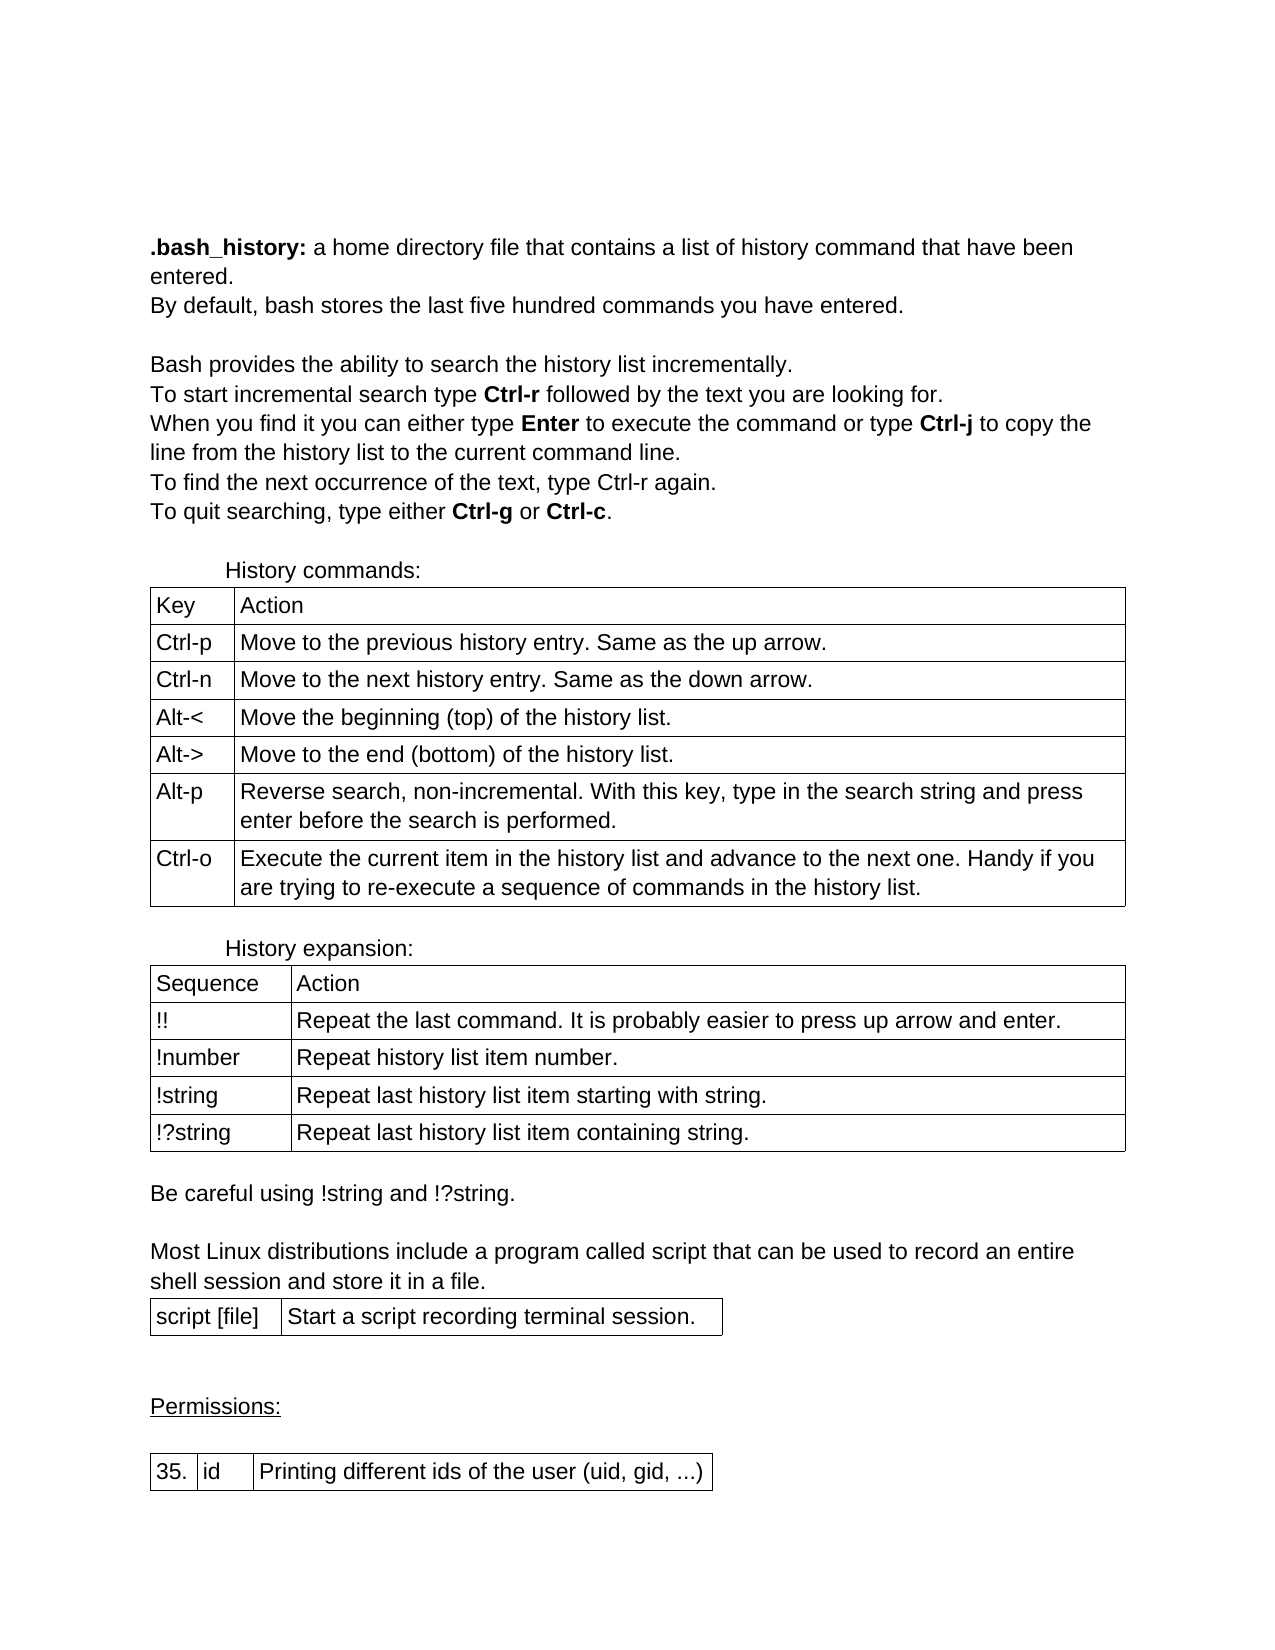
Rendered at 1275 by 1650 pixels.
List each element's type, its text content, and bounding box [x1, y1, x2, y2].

text When you find it you can either type Enter to execute the command or type Ctrl-j to copy the line from the history list to the current command line. [150, 411, 1125, 466]
table_header Start a script recording terminal session. [282, 1299, 722, 1335]
table_cell !string [151, 1077, 291, 1114]
table_header Printing different ids of the user (uid, gid, ...) [254, 1454, 712, 1490]
table_cell Move to the end (bottom) of the history list. [235, 737, 1125, 773]
text To find the next occurrence of the text, type Ctrl-r again. [150, 469, 1125, 495]
table_cell Move to the previous history entry. Same as the up arrow. [235, 625, 1125, 661]
table_cell Ctrl-n [151, 662, 234, 698]
text History commands: [150, 558, 1125, 583]
table_cell Alt-> [151, 737, 234, 773]
table_cell Repeat last history list item starting with string. [292, 1077, 1125, 1114]
table_cell Repeat history list item number. [292, 1040, 1125, 1076]
text By default, bash stores the last five hundred commands you have entered. [150, 293, 1125, 319]
text Permissions: [150, 1394, 1125, 1419]
table_cell !?string [151, 1115, 291, 1151]
table_cell Repeat the last command. It is probably easier to press up arrow and enter. [292, 1003, 1125, 1039]
table_cell Move to the next history entry. Same as the down arrow. [235, 662, 1125, 698]
text .bash_history: a home directory file that contains a list of history command that have been entered. [150, 234, 1125, 289]
table_header script [file] [151, 1299, 281, 1335]
table_cell Alt-< [151, 700, 234, 736]
table_cell Move the beginning (top) of the history list. [235, 700, 1125, 736]
table_cell !number [151, 1040, 291, 1076]
table_cell Ctrl-o [151, 841, 234, 906]
text To quit searching, type either Ctrl-g or Ctrl-c. [150, 499, 1125, 524]
text Most Linux distributions include a program called script that can be used to record an entire shell session and store it in a file. [150, 1239, 1125, 1294]
text History expansion: [150, 936, 1125, 961]
table_header Action [292, 966, 1125, 1002]
table_cell !! [151, 1003, 291, 1039]
table_cell Reverse search, non-incremental. With this key, type in the search string and press enter before the search is performed. [235, 774, 1125, 839]
table_header Action [235, 588, 1125, 624]
table_cell Ctrl-p [151, 625, 234, 661]
table_cell Alt-p [151, 774, 234, 839]
table_header id [198, 1454, 253, 1490]
table_header Sequence [151, 966, 291, 1002]
table_header Key [151, 588, 234, 624]
table_header 35. [151, 1454, 197, 1490]
table_cell Repeat last history list item containing string. [292, 1115, 1125, 1151]
text Be careful using !string and !?string. [150, 1180, 1125, 1206]
text To start incremental search type Ctrl-r followed by the text you are looking for. [150, 381, 1125, 407]
text Bash provides the ability to search the history list incrementally. [150, 352, 1125, 378]
table_cell Execute the current item in the history list and advance to the next one. Handy if you are trying to re-execute a sequence of commands in the history list. [235, 841, 1125, 906]
